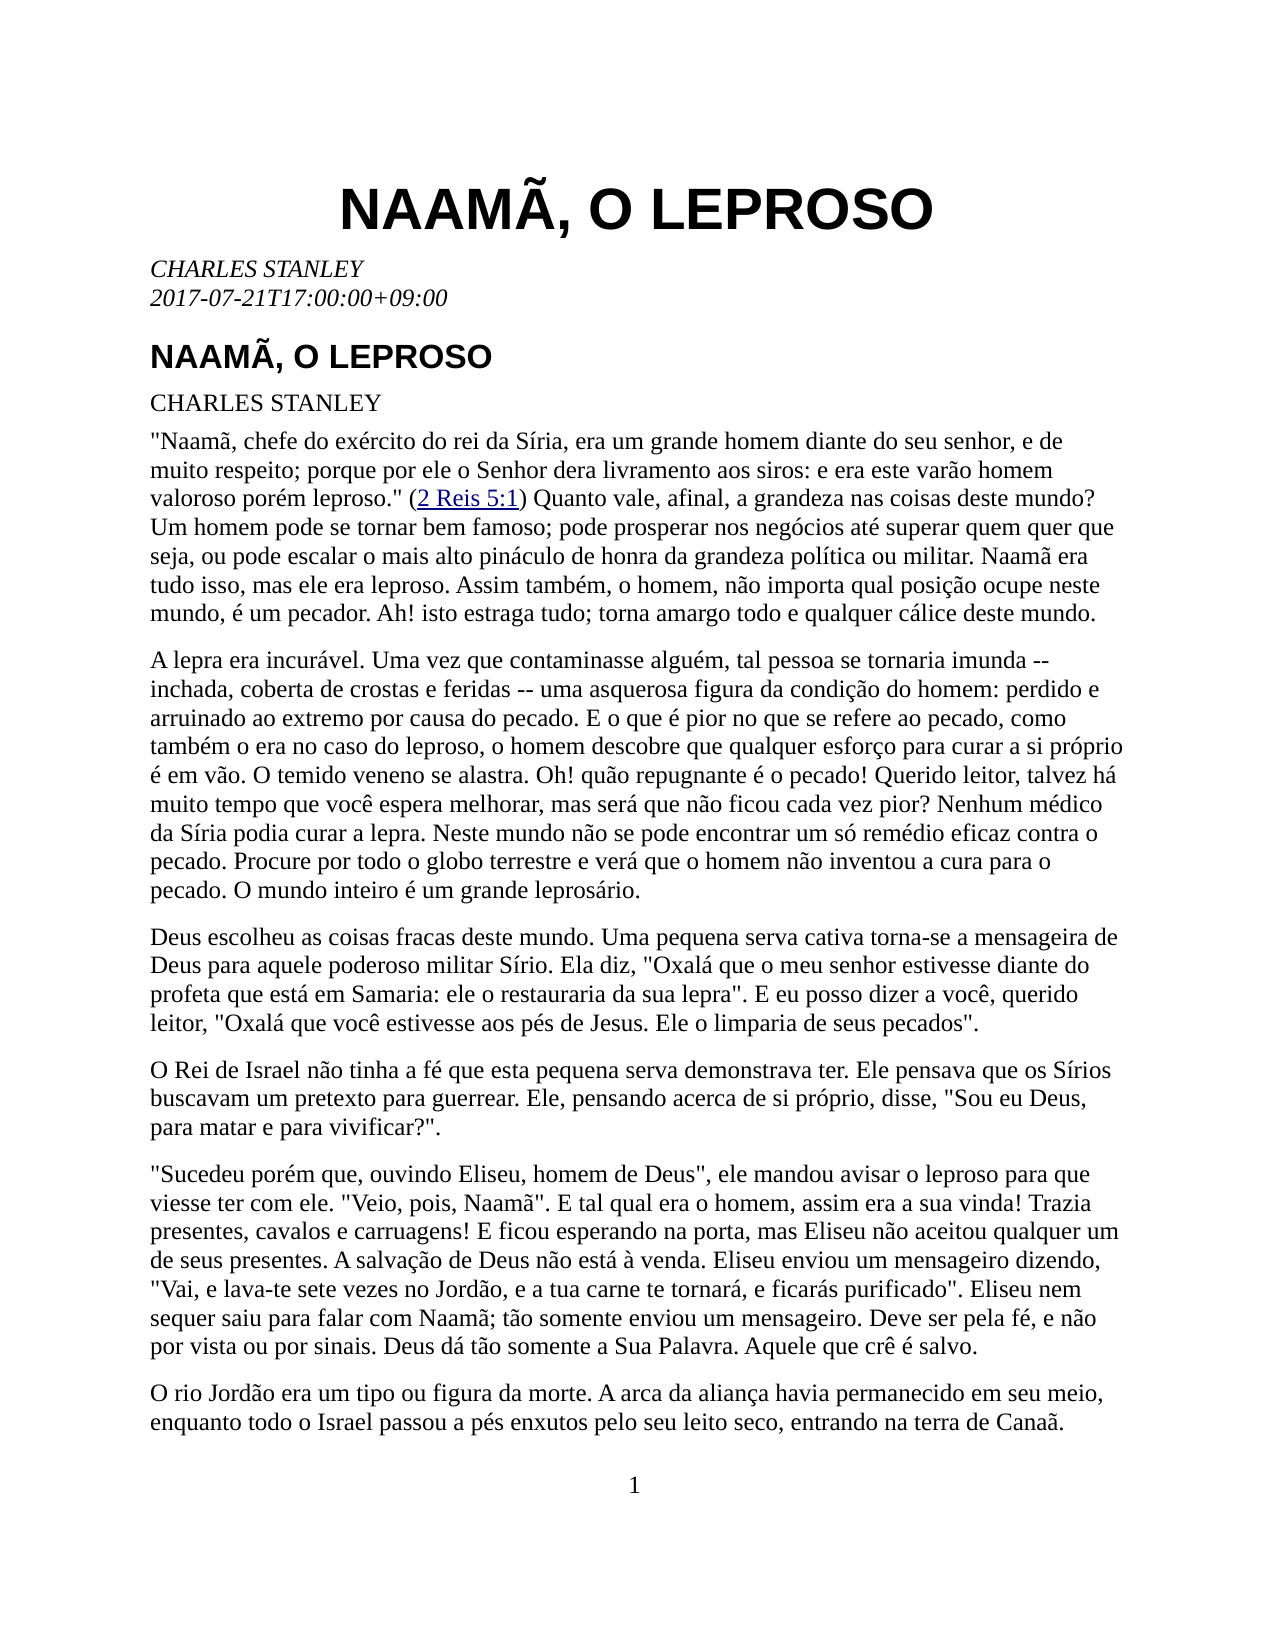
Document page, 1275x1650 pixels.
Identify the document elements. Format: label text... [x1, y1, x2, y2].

text CHARLES STANLEY [150, 254, 1125, 283]
text A lepra era incurável. Uma vez que contaminasse alguém, tal pessoa se tornaria imunda -- inchada, coberta de crostas e feridas -- uma asquerosa figura da condição do homem: perdido e arruinado ao extremo por causa do pecado. E o que é pior no que se refere ao pecado, como também o era no caso do leproso, o homem descobre que qualquer esforço para curar a si próprio é em vão. O temido veneno se alastra. Oh! quão repugnante é o pecado! Querido leitor, talvez há muito tempo que você espera melhorar, mas será que não ficou cada vez pior? Nenhum médico da Síria podia curar a lepra. Neste mundo não se pode encontrar um só remédio eficaz contra o pecado. Procure por todo o globo terrestre e verá que o homem não inventou a cura para o pecado. O mundo inteiro é um grande leprosário. [150, 645, 1125, 904]
text "Sucedeu porém que, ouvindo Eliseu, homem de Deus", ele mandou avisar o leproso para que viesse ter com ele. "Veio, pois, Naamã". E tal qual era o homem, assim era a sua vinda! Trazia presentes, cavalos e carruagens! E ficou esperando na porta, mas Eliseu não aceitou qualquer um de seus presentes. A salvação de Deus não está à venda. Eliseu enviou um mensageiro dizendo, "Vai, e lava-te sete vezes no Jordão, e a tua carne te tornará, e ficarás purificado". Eliseu nem sequer saiu para falar com Naamã; tão somente enviou um mensageiro. Deve ser pela fé, e não por vista ou por sinais. Deus dá tão somente a Sua Palavra. Aquele que crê é salvo. [150, 1159, 1125, 1360]
text O rio Jordão era um tipo ou figura da morte. A arca da aliança havia permanecido em seu meio, enquanto todo o Israel passou a pés enxutos pelo seu leito seco, entrando na terra de Canaã. [150, 1378, 1125, 1436]
text 2017-07-21T17:00:00+09:00 [150, 283, 1125, 312]
title NAAMÃ, O LEPROSO [150, 175, 1125, 242]
text CHARLES STANLEY [150, 388, 1125, 417]
subtitle NAAMÃ, O LEPROSO [150, 337, 1125, 376]
text O Rei de Israel não tinha a fé que esta pequena serva demonstrava ter. Ele pensava que os Sírios buscavam um pretexto para guerrear. Ele, pensando acerca de si próprio, disse, "Sou eu Deus, para matar e para vivificar?". [150, 1055, 1125, 1141]
text Deus escolheu as coisas fracas deste mundo. Uma pequena serva cativa torna-se a mensageira de Deus para aquele poderoso militar Sírio. Ela diz, "Oxalá que o meu senhor estivesse diante do profeta que está em Samaria: ele o restauraria da sua lepra". E eu posso dizer a você, querido leitor, "Oxalá que você estivesse aos pés de Jesus. Ele o limparia de seus pecados". [150, 922, 1125, 1037]
text "Naamã, chefe do exército do rei da Síria, era um grande homem diante do seu senhor, e de muito respeito; porque por ele o Senhor dera livramento aos siros: e era este varão homem valoroso porém leproso." (2 Reis 5:1) Quanto vale, afinal, a grandeza nas coisas deste mundo? Um homem pode se tornar bem famoso; pode prosperar nos negócios até superar quem quer que seja, ou pode escalar o mais alto pináculo de honra da grandeza política ou militar. Naamã era tudo isso, mas ele era leproso. Assim também, o homem, não importa qual posição ocupe neste mundo, é um pecador. Ah! isto estraga tudo; torna amargo todo e qualquer cálice deste mundo. [150, 426, 1125, 627]
